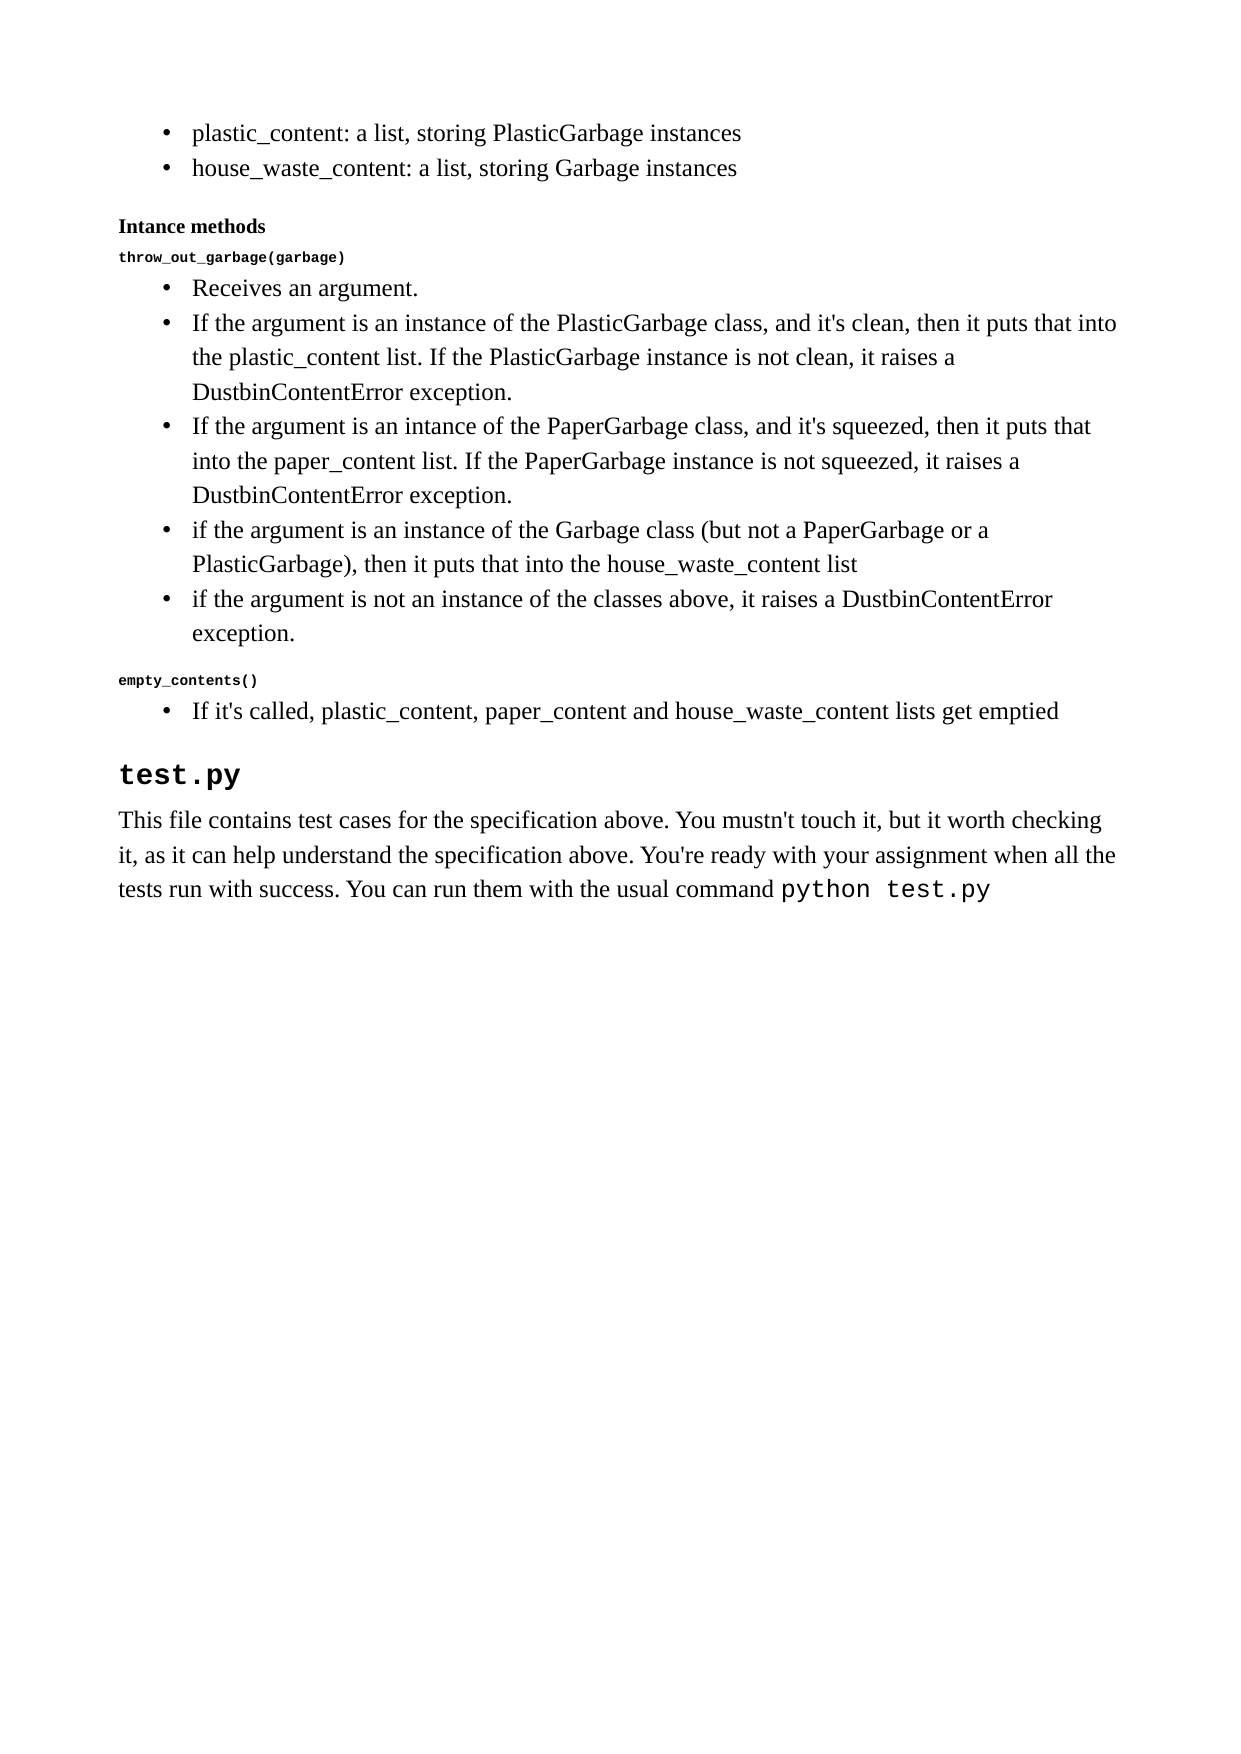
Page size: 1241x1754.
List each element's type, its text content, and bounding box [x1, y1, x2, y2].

list plastic_content: a list, storing PlasticGarbage instances [162, 118, 1122, 147]
list If the argument is an instance of the PlasticGarbage class, and it's clean, then it puts that into the plastic_content list. If the PlasticGarbage instance is not clean, it raises a DustbinContentError exception. [162, 308, 1122, 406]
subtitle throw_out_garbage(garbage) [118, 251, 1122, 267]
subtitle empty_contents() [118, 674, 1122, 690]
list if the argument is an instance of the Garbage class (but not a PaperGarbage or a PlasticGarbage), then it puts that into the house_waste_content list [162, 515, 1122, 578]
list If the argument is an intance of the PaperGarbage class, and it's squeezed, then it puts that into the paper_content list. If the PaperGarbage instance is not squeezed, it raises a DustbinContentError exception. [162, 411, 1122, 509]
list if the argument is not an instance of the classes above, it raises a DustbinContentError exception. [162, 584, 1122, 647]
list Receives an argument. [162, 273, 1122, 302]
list If it's called, plastic_content, paper_content and house_waste_content lists get emptied [162, 696, 1122, 725]
subtitle test.py [118, 760, 1122, 793]
text This file contains test cases for the specification above. You mustn't touch it, but it worth checking it, as it can help understand the specification above. You're ready with your assignment when all the tests run with success. You can run them with the usual command python test.py [118, 806, 1122, 905]
subtitle Intance methods [118, 214, 1122, 238]
list house_waste_content: a list, storing Garbage instances [162, 153, 1122, 181]
